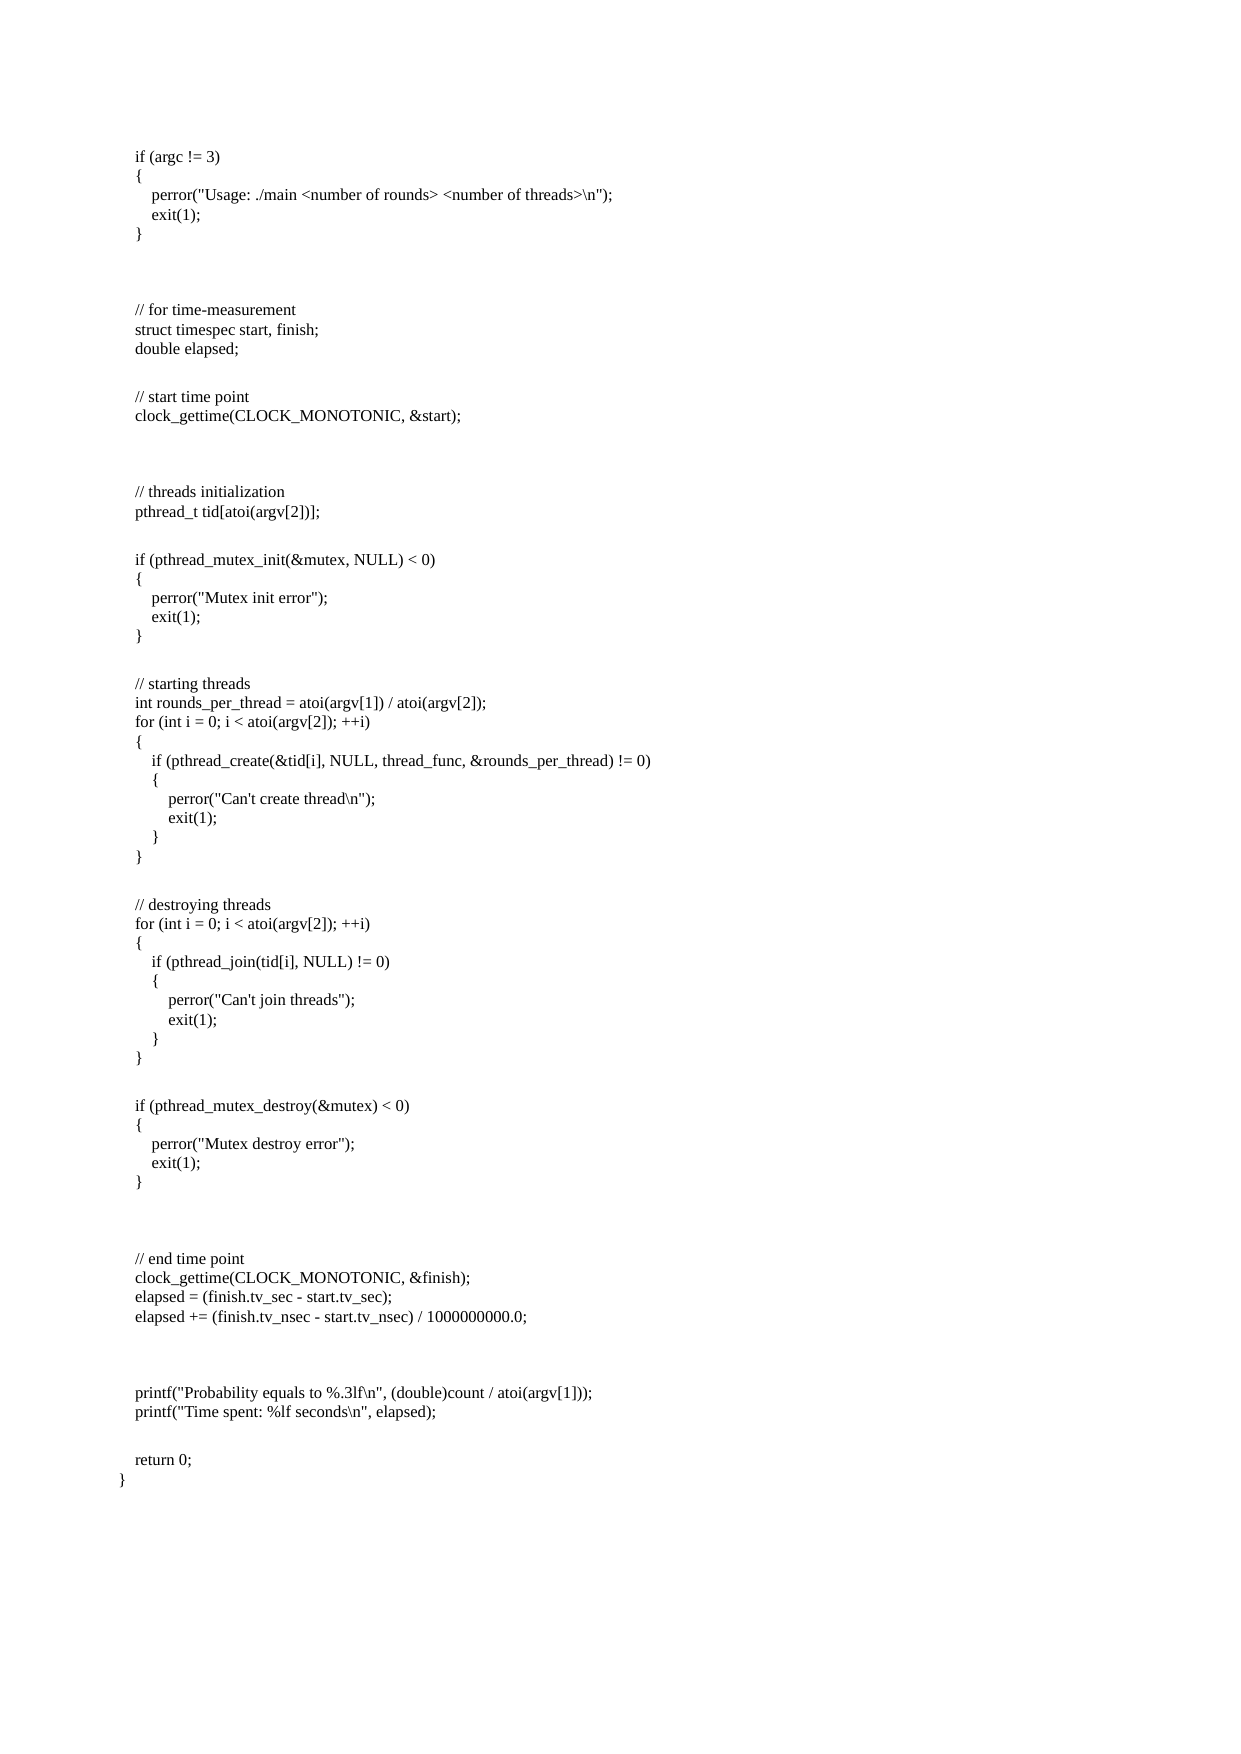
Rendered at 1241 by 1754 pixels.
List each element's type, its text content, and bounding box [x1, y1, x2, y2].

text { [118, 166, 1122, 185]
text // for time-measurement [118, 300, 1122, 319]
text clock_gettime(CLOCK_MONOTONIC, &finish); [118, 1268, 1122, 1287]
text { [118, 1115, 1122, 1134]
text exit(1); [118, 204, 1122, 223]
text pthread_t tid[atoi(argv[2])]; [118, 501, 1122, 521]
text { [118, 568, 1122, 588]
text printf("Probability equals to %.3lf\n", (double)count / atoi(argv[1])); [118, 1383, 1122, 1402]
text return 0; [118, 1450, 1122, 1469]
text perror("Mutex init error"); [118, 588, 1122, 607]
text perror("Usage: ./main <number of rounds> <number of threads>\n"); [118, 185, 1122, 204]
text elapsed = (finish.tv_sec - start.tv_sec); [118, 1287, 1122, 1306]
text } [118, 223, 1122, 243]
text } [118, 827, 1122, 846]
text } [118, 1469, 1122, 1488]
text perror("Can't join threads"); [118, 990, 1122, 1009]
text if (pthread_join(tid[i], NULL) != 0) [118, 952, 1122, 971]
text for (int i = 0; i < atoi(argv[2]); ++i) [118, 913, 1122, 933]
text printf("Time spent: %lf seconds\n", elapsed); [118, 1402, 1122, 1421]
text // start time point [118, 386, 1122, 406]
text clock_gettime(CLOCK_MONOTONIC, &start); [118, 406, 1122, 425]
text } [118, 626, 1122, 645]
text int rounds_per_thread = atoi(argv[1]) / atoi(argv[2]); [118, 693, 1122, 712]
text perror("Mutex destroy error"); [118, 1134, 1122, 1153]
text // destroying threads [118, 894, 1122, 913]
text // end time point [118, 1249, 1122, 1268]
text perror("Can't create thread\n"); [118, 789, 1122, 808]
text exit(1); [118, 607, 1122, 626]
text if (pthread_mutex_init(&mutex, NULL) < 0) [118, 549, 1122, 568]
text exit(1); [118, 1009, 1122, 1028]
text } [118, 1172, 1122, 1191]
text } [118, 846, 1122, 866]
text // starting threads [118, 674, 1122, 693]
text exit(1); [118, 808, 1122, 827]
text { [118, 971, 1122, 990]
text { [118, 731, 1122, 751]
text { [118, 770, 1122, 789]
text elapsed += (finish.tv_nsec - start.tv_nsec) / 1000000000.0; [118, 1306, 1122, 1326]
text } [118, 1048, 1122, 1067]
text if (pthread_create(&tid[i], NULL, thread_func, &rounds_per_thread) != 0) [118, 751, 1122, 770]
text if (argc != 3) [118, 147, 1122, 166]
text } [118, 1028, 1122, 1048]
text for (int i = 0; i < atoi(argv[2]); ++i) [118, 712, 1122, 731]
text // threads initialization [118, 482, 1122, 501]
text if (pthread_mutex_destroy(&mutex) < 0) [118, 1096, 1122, 1115]
text struct timespec start, finish; [118, 319, 1122, 338]
text { [118, 933, 1122, 952]
text double elapsed; [118, 338, 1122, 358]
text exit(1); [118, 1153, 1122, 1172]
